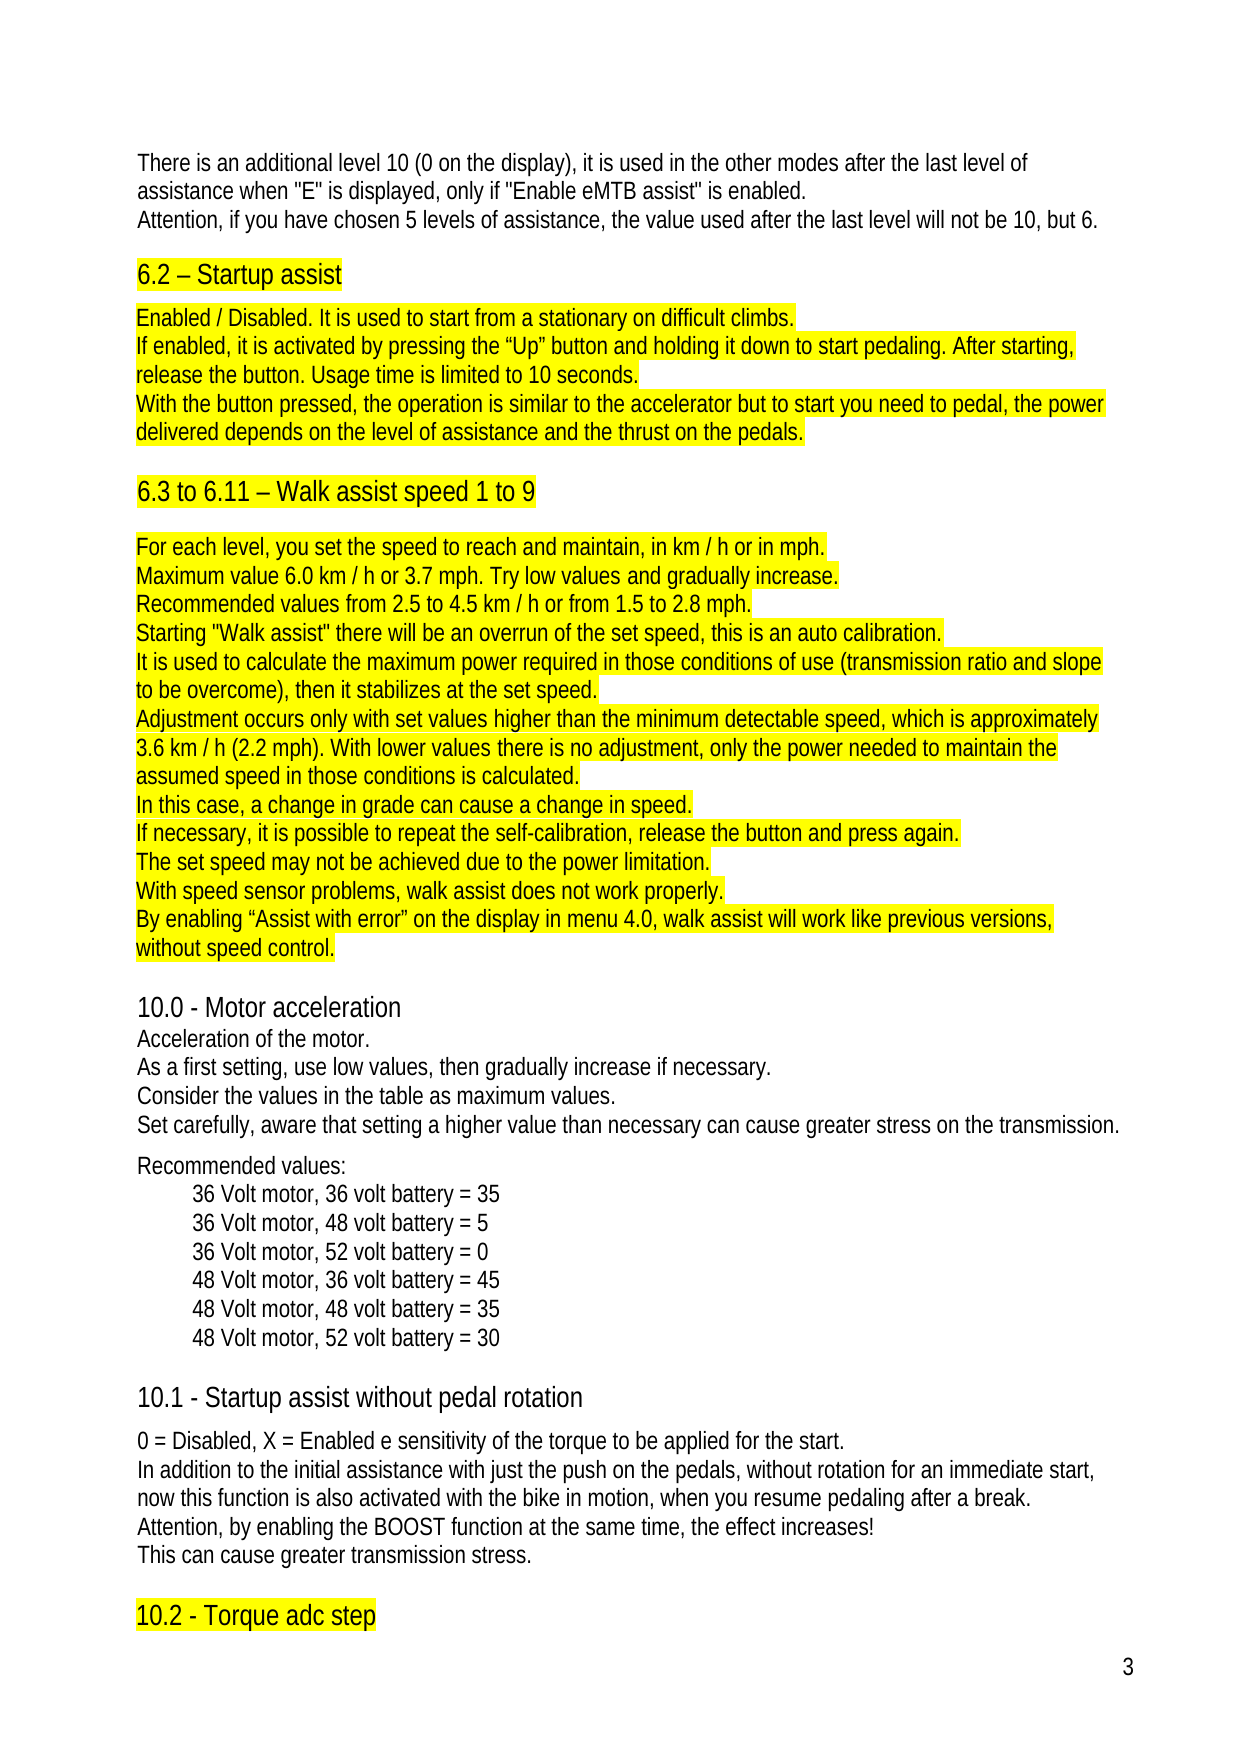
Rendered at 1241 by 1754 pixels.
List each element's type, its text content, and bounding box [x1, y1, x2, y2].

text 36 Volt motor, 48 volt battery = 5 [137, 1208, 1122, 1237]
text 36 Volt motor, 36 volt battery = 35 [137, 1179, 1122, 1208]
text This can cause greater transmission stress. [137, 1541, 1122, 1569]
text 36 Volt motor, 52 volt battery = 0 [137, 1237, 1122, 1265]
text Attention, by enabling the BOOST function at the same time, the effect increases! [137, 1512, 1122, 1541]
text 6.3 to 6.11 – Walk assist speed 1 to 9 [137, 474, 1122, 508]
text Recommended values ​​from 2.5 to 4.5 km / h or from 1.5 to 2.8 mph. [136, 589, 1122, 618]
text 10.2 - Torque adc step [136, 1598, 1122, 1631]
text Attention, if you have chosen 5 levels of assistance, the value used after the last level will not be 10, but 6. [137, 205, 1122, 233]
text It is used to calculate the maximum power required in those conditions of use (transmission ratio and slope to be overcome), then it stabilizes at the set speed. [136, 647, 1122, 704]
text With speed sensor problems, walk assist does not work properly. [136, 876, 1122, 904]
text In addition to the initial assistance with just the push on the pedals, without rotation for an immediate start, now this function is also activated with the bike in motion, when you resume pedaling after a break. [137, 1454, 1122, 1512]
text 48 Volt motor, 36 volt battery = 45 [137, 1265, 1122, 1294]
text Adjustment occurs only with set values ​​higher than the minimum detectable speed, which is approximately 3.6 km / h (2.2 mph). With lower values ​​there is no adjustment, only the power needed to maintain the assumed speed in those conditions is calculated. [136, 704, 1122, 790]
subtitle If enabled, it is activated by pressing the “Up” button and holding it down to start pedaling. After starting, release the button. Usage time is limited to 10 seconds. With the button pressed, the operation is similar to the accelerator but to start you need to pedal, the power delivered depends on the level of assistance and the thrust on the pedals. [136, 331, 1122, 446]
text Enabled / Disabled. It is used to start from a stationary on difficult climbs. [136, 303, 1122, 331]
text By enabling “Assist with error” on the display in menu 4.0, walk assist will work like previous versions, without speed control. [136, 904, 1122, 962]
text If necessary, it is possible to repeat the self-calibration, release the button and press again. [136, 818, 1122, 847]
text 48 Volt motor, 52 volt battery = 30 [137, 1323, 1122, 1351]
text 0 = Disabled, X = Enabled e sensitivity of the torque to be applied for the start. [137, 1426, 1122, 1454]
text There is an additional level 10 (0 on the display), it is used in the other modes after the last level of assistance when "E" is displayed, only if "Enable eMTB assist" is enabled. [137, 148, 1122, 205]
text 48 Volt motor, 48 volt battery = 35 [137, 1294, 1122, 1323]
text Recommended values: [137, 1151, 1122, 1179]
text Acceleration of the motor. [137, 1024, 1122, 1052]
text The set speed may not be achieved due to the power limitation. [136, 847, 1122, 876]
text Maximum value 6.0 km / h or 3.7 mph. Try low values ​​and gradually increase. [136, 561, 1122, 589]
text In this case, a change in grade can cause a change in speed. [136, 790, 1122, 818]
text 10.0 - Motor acceleration [137, 990, 1122, 1024]
text As a first setting, use low values, then gradually increase if necessary. [137, 1052, 1122, 1081]
text Starting "Walk assist" there will be an overrun of the set speed, this is an auto calibration. [136, 618, 1122, 647]
text 10.1 - Startup assist without pedal rotation [137, 1380, 1122, 1413]
text Set carefully, aware that setting a higher value than necessary can cause greater stress on the transmission. [137, 1110, 1122, 1138]
text For each level, you set the speed to reach and maintain, in km / h or in mph. [136, 532, 1122, 561]
text 6.2 – Startup assist [137, 257, 1122, 291]
text Consider the values in the table as maximum values. [137, 1081, 1122, 1110]
